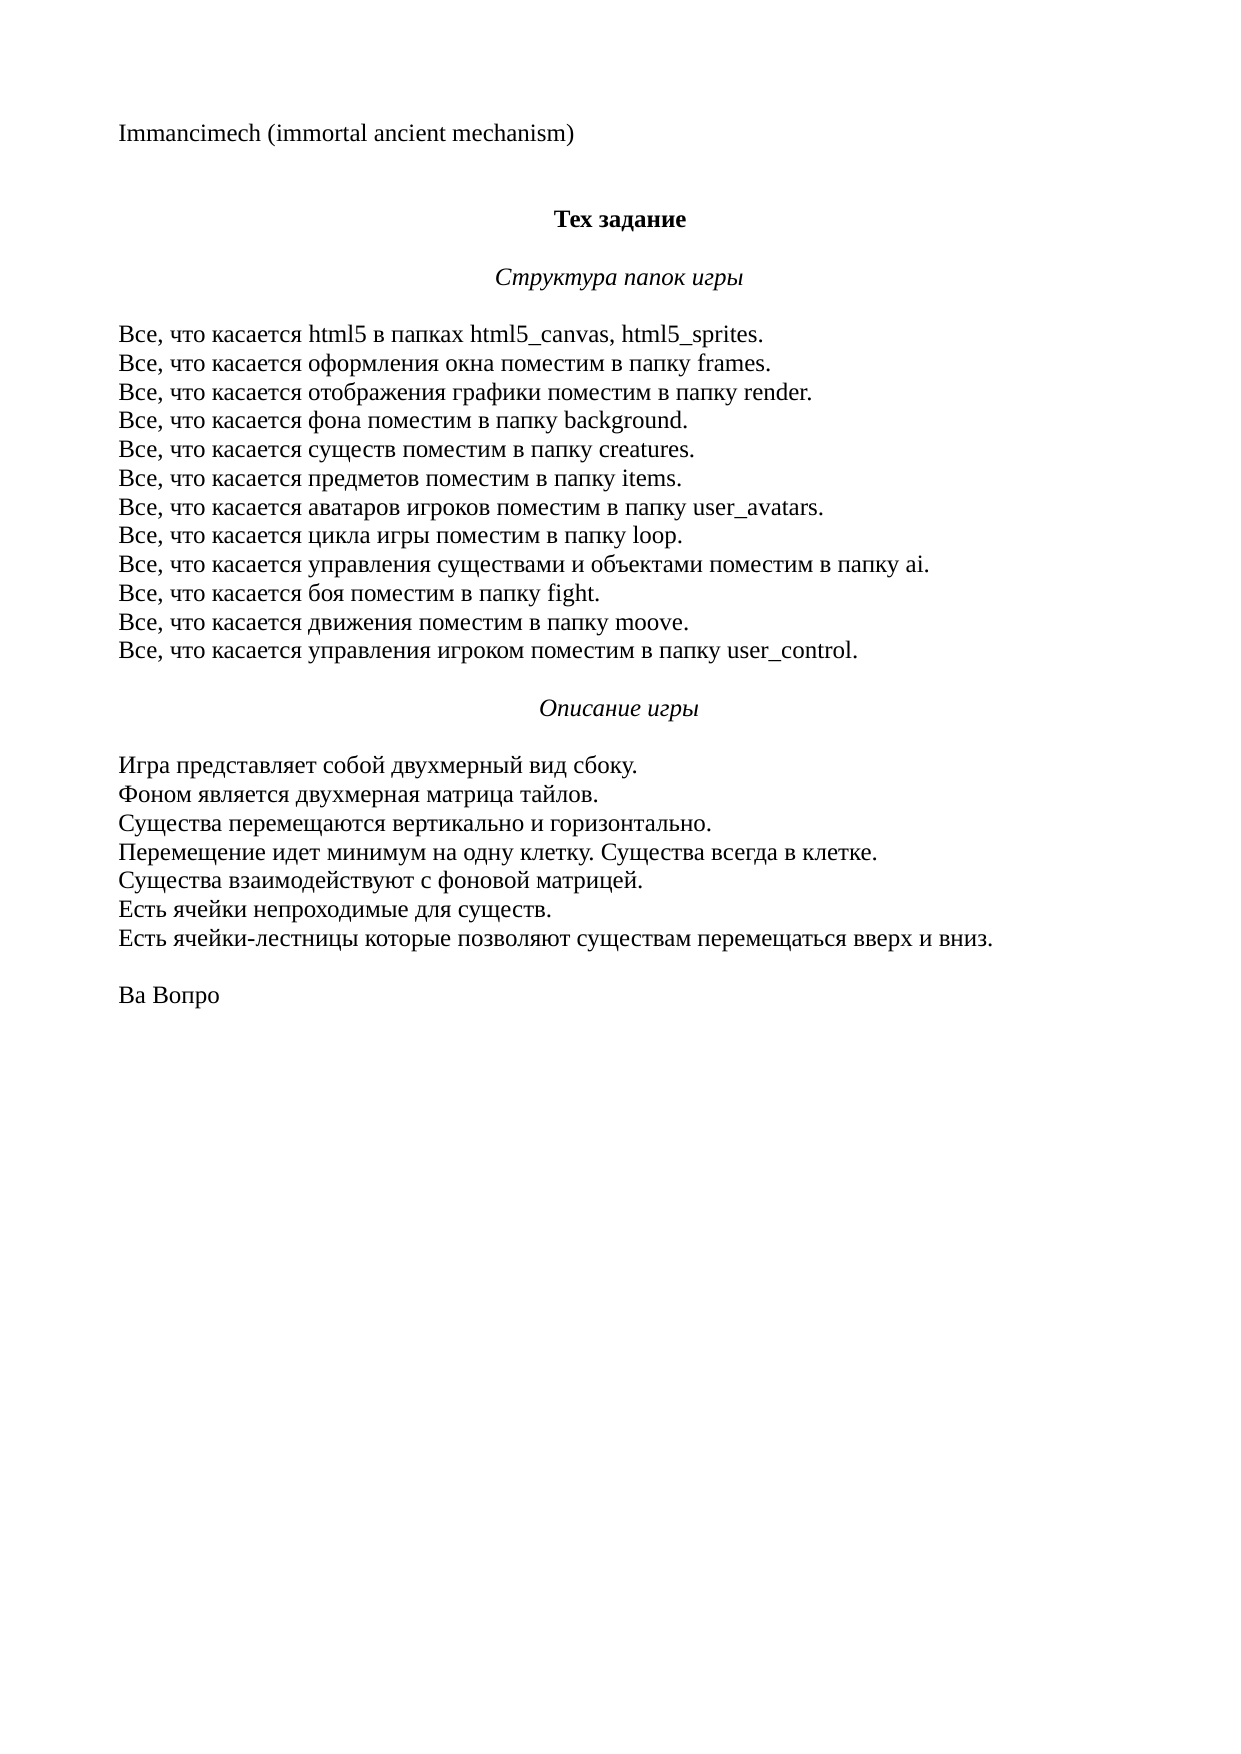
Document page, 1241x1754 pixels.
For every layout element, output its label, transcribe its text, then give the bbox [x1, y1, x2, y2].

text Существа перемещаются вертикально и горизонтально. [118, 808, 1122, 837]
text Структура папок игры [118, 262, 1122, 291]
text Тех задание [118, 204, 1122, 233]
text Все, что касается управления игроком поместим в папку user_control. [118, 636, 1122, 664]
text Immancimech (immortal ancient mechanism) [118, 118, 1122, 147]
text Все, что касается движения поместим в папку moove. [118, 607, 1122, 636]
text Все, что касается боя поместим в папку fight. [118, 578, 1122, 607]
text Все, что касается фона поместим в папку background. [118, 406, 1122, 434]
text Все, что касается цикла игры поместим в папку loop. [118, 521, 1122, 549]
text Существа взаимодействуют с фоновой матрицей. [118, 866, 1122, 894]
text Ва Вопро [118, 981, 1122, 1009]
text Все, что касается предметов поместим в папку items. [118, 463, 1122, 492]
text Фоном является двухмерная матрица тайлов. [118, 779, 1122, 808]
text Описание игры [118, 693, 1122, 722]
text Все, что касается существ поместим в папку creatures. [118, 434, 1122, 463]
text Все, что касается оформления окна поместим в папку frames. [118, 348, 1122, 377]
text Перемещение идет минимум на одну клетку. Существа всегда в клетке. [118, 837, 1122, 866]
text Есть ячейки-лестницы которые позволяют существам перемещаться вверх и вниз. [118, 923, 1122, 952]
text Игра представляет собой двухмерный вид сбоку. [118, 751, 1122, 779]
text Есть ячейки непроходимые для существ. [118, 894, 1122, 923]
text Все, что касается управления существами и объектами поместим в папку ai. [118, 549, 1122, 578]
text Все, что касается отображения графики поместим в папку render. [118, 377, 1122, 406]
text Все, что касается html5 в папках html5_canvas, html5_sprites. [118, 319, 1122, 348]
text Все, что касается аватаров игроков поместим в папку user_avatars. [118, 492, 1122, 521]
